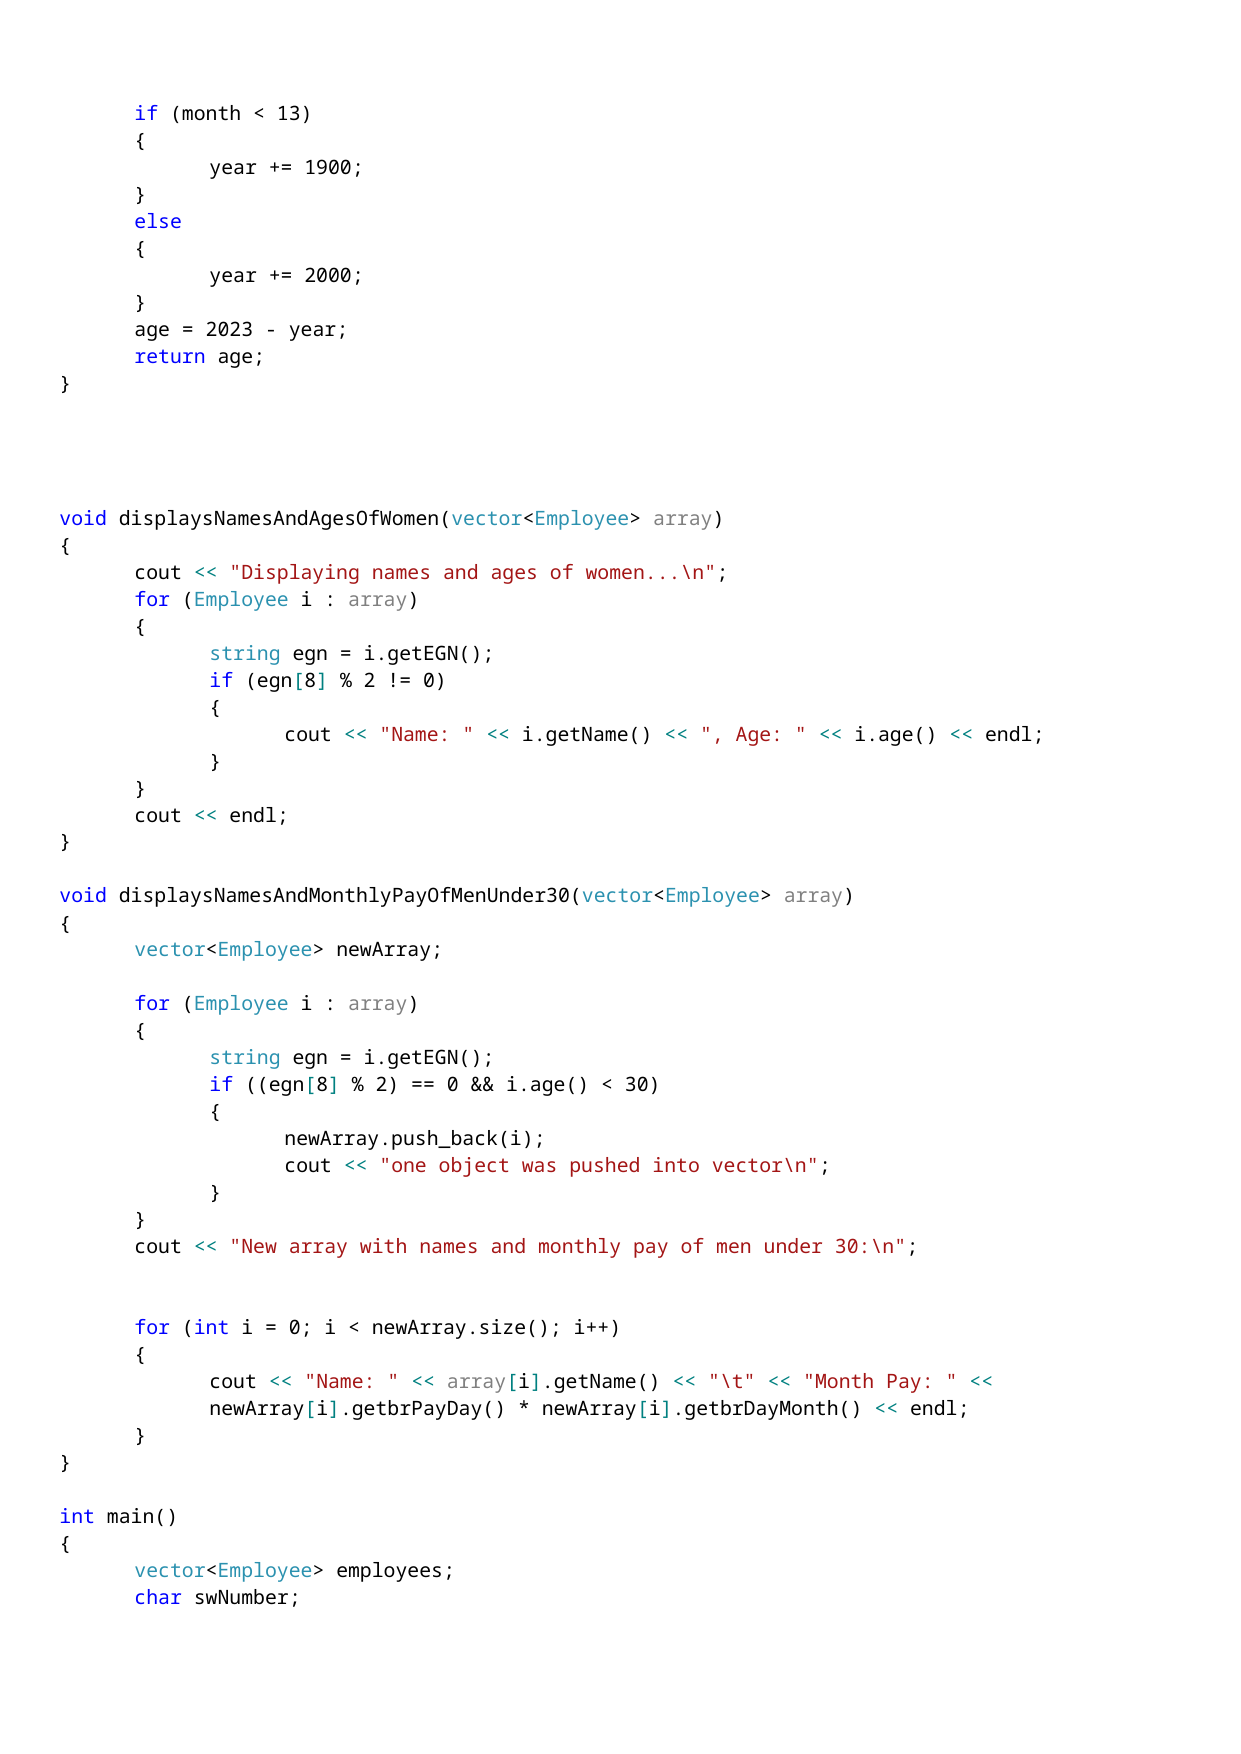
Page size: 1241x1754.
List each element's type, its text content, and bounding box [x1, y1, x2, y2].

text { [134, 693, 1176, 720]
text { [59, 531, 1176, 558]
text vector<Employee> newArray; [59, 936, 1176, 963]
text cout << "New array with names and monthly pay of men under 30:\n"; [59, 1232, 1176, 1259]
text int main() [59, 1502, 1176, 1529]
text { [59, 234, 1176, 261]
text void displaysNamesAndMonthlyPayOfMenUnder30(vector<Employee> array) [59, 882, 1176, 909]
text cout << "Name: " << i.getName() << ", Age: " << i.age() << endl; [59, 720, 1176, 747]
text for (Employee i : array) [59, 990, 1176, 1017]
text } [59, 828, 1176, 855]
text else [59, 207, 1176, 234]
text year += 2000; [59, 261, 1176, 288]
text if ((egn[8] % 2) == 0 && i.age() < 30) [59, 1071, 1176, 1098]
text newArray.push_back(i); [59, 1124, 1176, 1152]
text char swNumber; [59, 1583, 1176, 1610]
text } [59, 369, 1176, 396]
text } [59, 1421, 1176, 1448]
text for (int i = 0; i < newArray.size(); i++) [59, 1313, 1176, 1340]
text } [59, 180, 1176, 207]
text { [59, 909, 1176, 936]
text { [134, 1098, 1176, 1124]
text age = 2023 - year; [59, 315, 1176, 342]
text string egn = i.getEGN(); [59, 1044, 1176, 1071]
text } [59, 1178, 1176, 1206]
text { [59, 1340, 1176, 1367]
text string egn = i.getEGN(); [59, 639, 1176, 666]
text } [59, 288, 1176, 315]
text } [59, 1448, 1176, 1475]
text cout << "one object was pushed into vector\n"; [59, 1152, 1176, 1178]
text year += 1900; [59, 153, 1176, 180]
text if (month < 13) [59, 99, 1176, 126]
text return age; [59, 342, 1176, 369]
text } [59, 1206, 1176, 1232]
text } [59, 774, 1176, 801]
text if (egn[8] % 2 != 0) [59, 666, 1176, 693]
text } [59, 747, 1176, 774]
text vector<Employee> employees; [59, 1556, 1176, 1583]
text { [134, 1017, 1176, 1044]
text { [59, 612, 1176, 639]
text cout << "Displaying names and ages of women...\n"; [59, 558, 1176, 585]
text { [59, 126, 1176, 153]
text void displaysNamesAndAgesOfWomen(vector<Employee> array) [59, 504, 1176, 531]
text cout << "Name: " << array[i].getName() << "\t" << "Month Pay: " << newArray[i].getbrPayDay() * newArray[i].getbrDayMonth() << endl; [209, 1367, 1176, 1421]
text { [59, 1529, 1176, 1556]
text for (Employee i : array) [59, 585, 1176, 612]
text cout << endl; [59, 801, 1176, 828]
